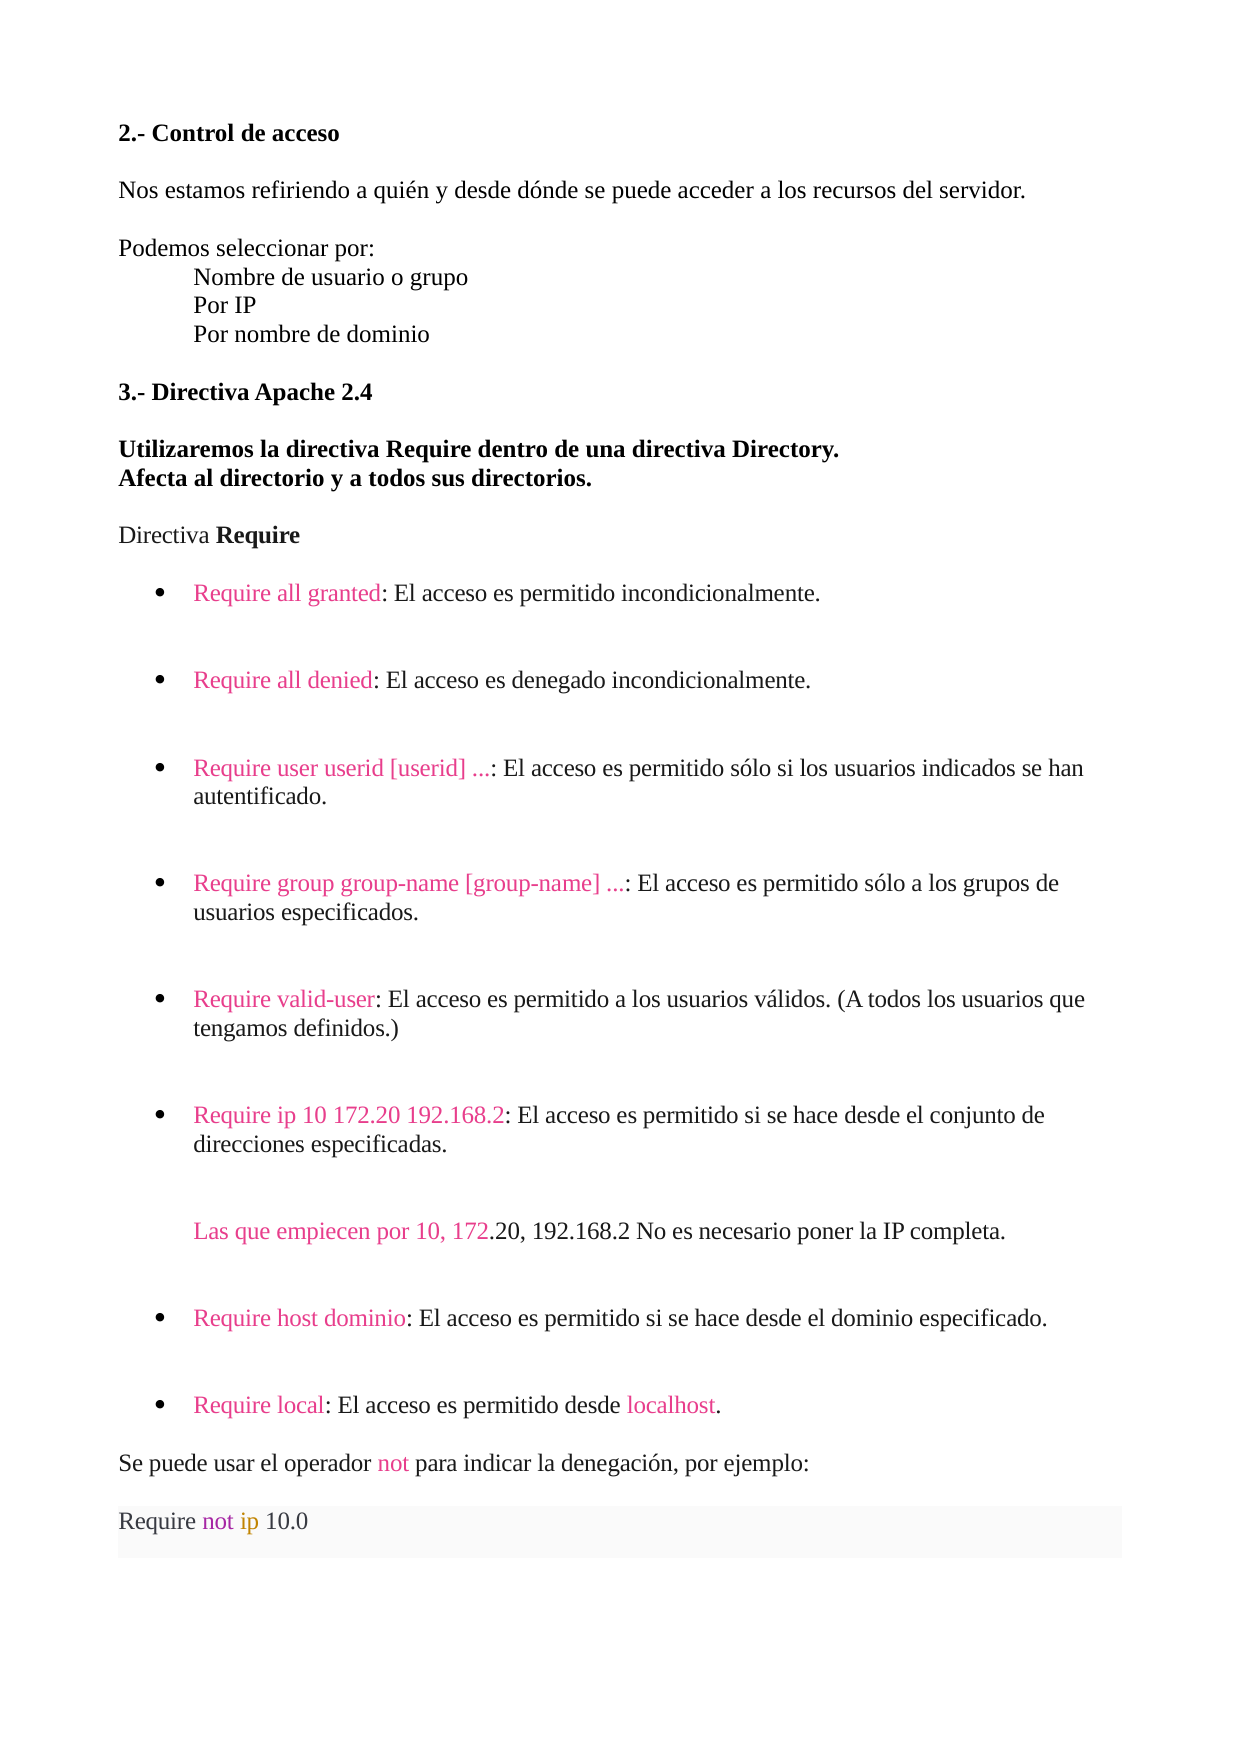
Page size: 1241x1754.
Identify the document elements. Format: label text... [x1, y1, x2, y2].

text Se puede usar el operador not para indicar la denegación, por ejemplo: [118, 1448, 1122, 1477]
text Require not ip 10.0 [118, 1506, 1122, 1535]
text Las que empiecen por 10, 172.20, 192.168.2 No es necesario poner la IP completa. [193, 1216, 1122, 1245]
text Podemos seleccionar por: [118, 233, 1122, 262]
text Nos estamos refiriendo a quién y desde dónde se puede acceder a los recursos del servidor. [118, 176, 1122, 204]
text Por IP [193, 291, 1122, 319]
text Nombre de usuario o grupo [193, 262, 1122, 291]
text Afecta al directorio y a todos sus directorios. [118, 463, 1122, 492]
list Require user userid [userid] ...: El acceso es permitido sólo si los usuarios indicados se han autentificado. [156, 753, 1122, 810]
text Utilizaremos la directiva Require dentro de una directiva Directory. [118, 434, 1122, 463]
list Require all granted: El acceso es permitido incondicionalmente. [156, 578, 1122, 607]
list Require local: El acceso es permitido desde localhost. [156, 1390, 1122, 1419]
text Por nombre de dominio [193, 319, 1122, 348]
list Require group group-name [group-name] ...: El acceso es permitido sólo a los grupos de usuarios especificados. [156, 868, 1122, 926]
list Require all denied: El acceso es denegado incondicionalmente. [156, 666, 1122, 694]
list Require ip 10 172.20 192.168.2: El acceso es permitido si se hace desde el conjunto de direcciones especificadas. [156, 1100, 1122, 1158]
subtitle Directiva Require [118, 521, 1122, 549]
text 2.- Control de acceso [118, 118, 1122, 147]
list Require host dominio: El acceso es permitido si se hace desde el dominio especificado. [156, 1303, 1122, 1332]
list Require valid-user: El acceso es permitido a los usuarios válidos. (A todos los usuarios que tengamos definidos.) [156, 984, 1122, 1042]
text 3.- Directiva Apache 2.4 [118, 377, 1122, 406]
